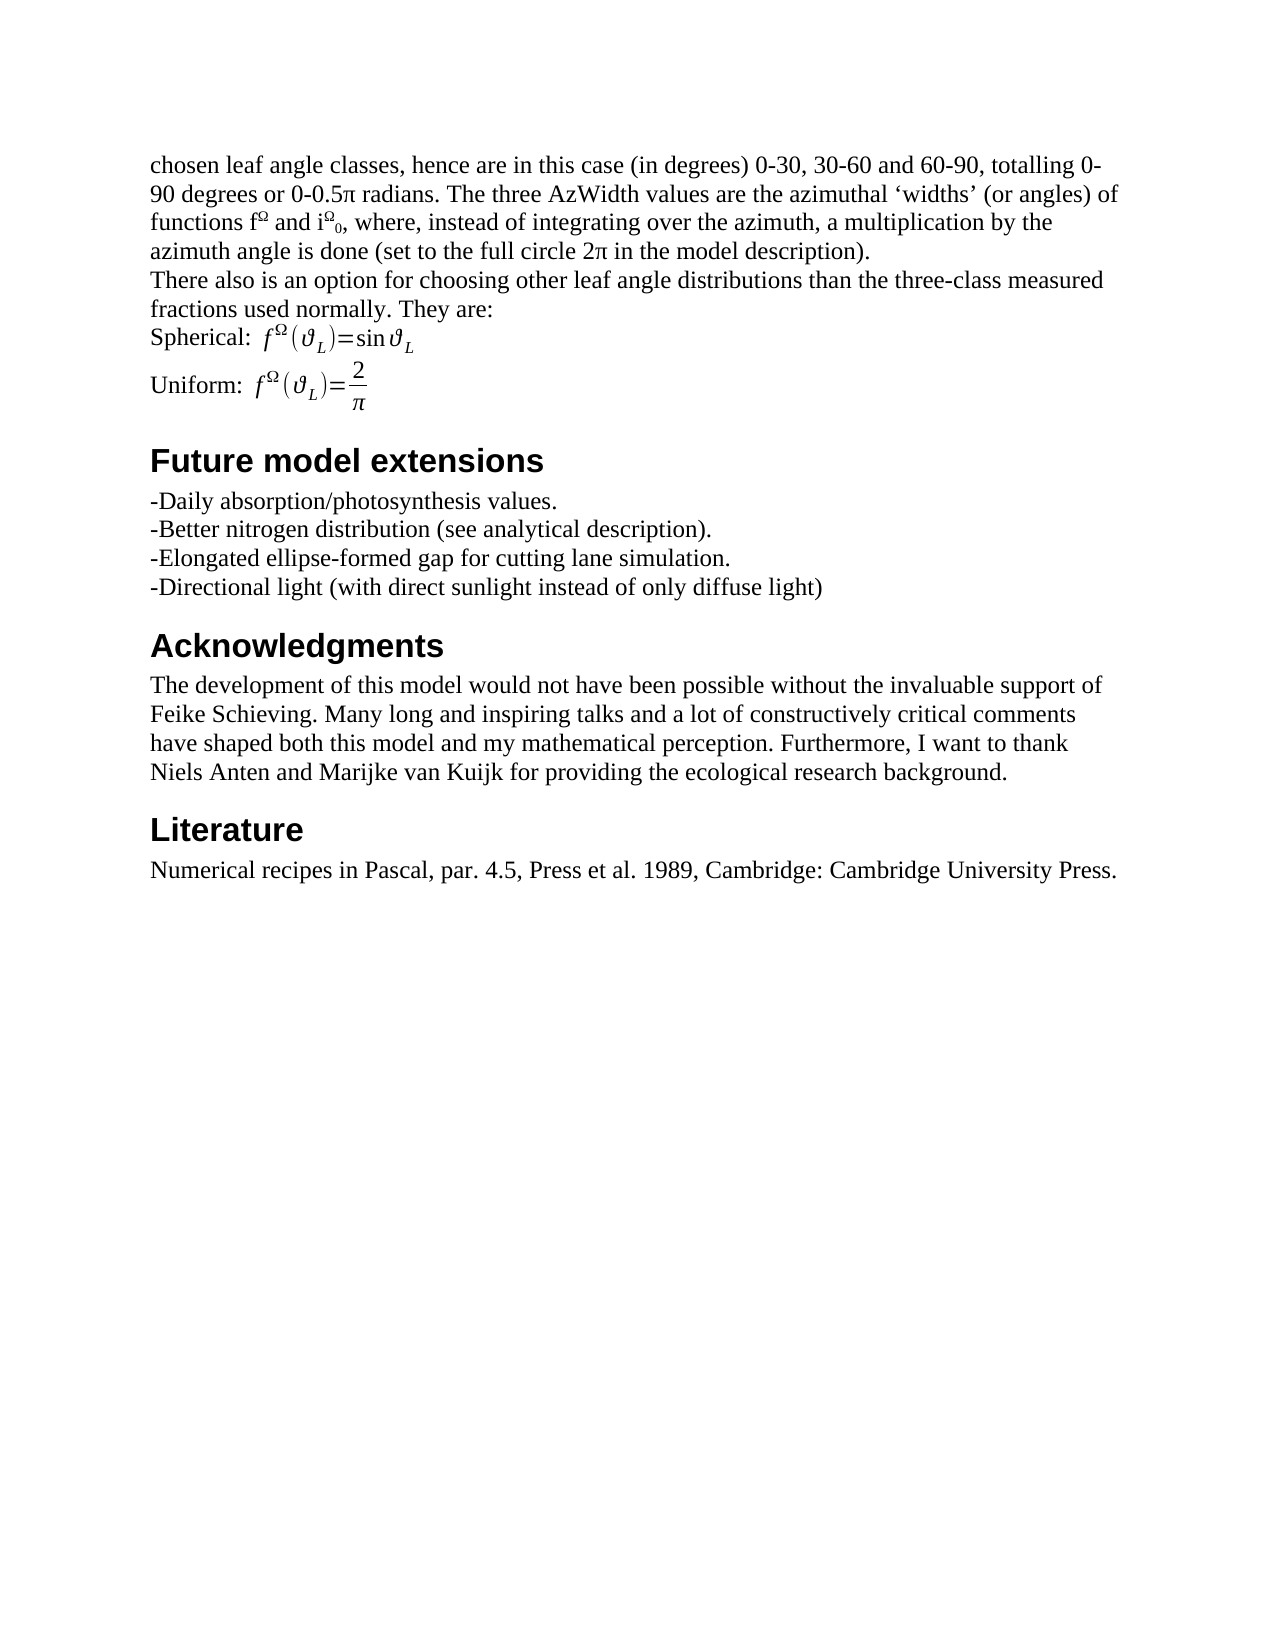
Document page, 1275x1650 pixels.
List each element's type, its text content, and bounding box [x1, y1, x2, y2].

text Numerical recipes in Pascal, par. 4.5, Press et al. 1989, Cambridge: Cambridge University Press. [150, 855, 1125, 884]
text chosen leaf angle classes, hence are in this case (in degrees) 0-30, 30-60 and 60-90, totalling 0-90 degrees or 0-0.5π radians. The three AzWidth values are the azimuthal ‘widths’ (or angles) of functions fΩ and iΩ0, where, instead of integrating over the azimuth, a multiplication by the azimuth angle is done (set to the full circle 2π in the model description). [150, 150, 1125, 265]
text -Better nitrogen distribution (see analytical description). [150, 514, 1125, 543]
text -Directional light (with direct sunlight instead of only diffuse light) [150, 572, 1125, 601]
text Uniform: [150, 357, 1125, 416]
subtitle Future model extensions [150, 441, 1125, 479]
text -Daily absorption/photosynthesis values. [150, 486, 1125, 514]
subtitle Acknowledgments [150, 626, 1125, 664]
text Spherical: [150, 322, 1125, 357]
text -Elongated ellipse-formed gap for cutting lane simulation. [150, 543, 1125, 572]
text There also is an option for choosing other leaf angle distributions than the three-class measured fractions used normally. They are: [150, 265, 1125, 322]
subtitle Literature [150, 811, 1125, 849]
text The development of this model would not have been possible without the invaluable support of Feike Schieving. Many long and inspiring talks and a lot of constructively critical comments have shaped both this model and my mathematical perception. Furthermore, I want to thank Niels Anten and Marijke van Kuijk for providing the ecological research background. [150, 671, 1125, 786]
